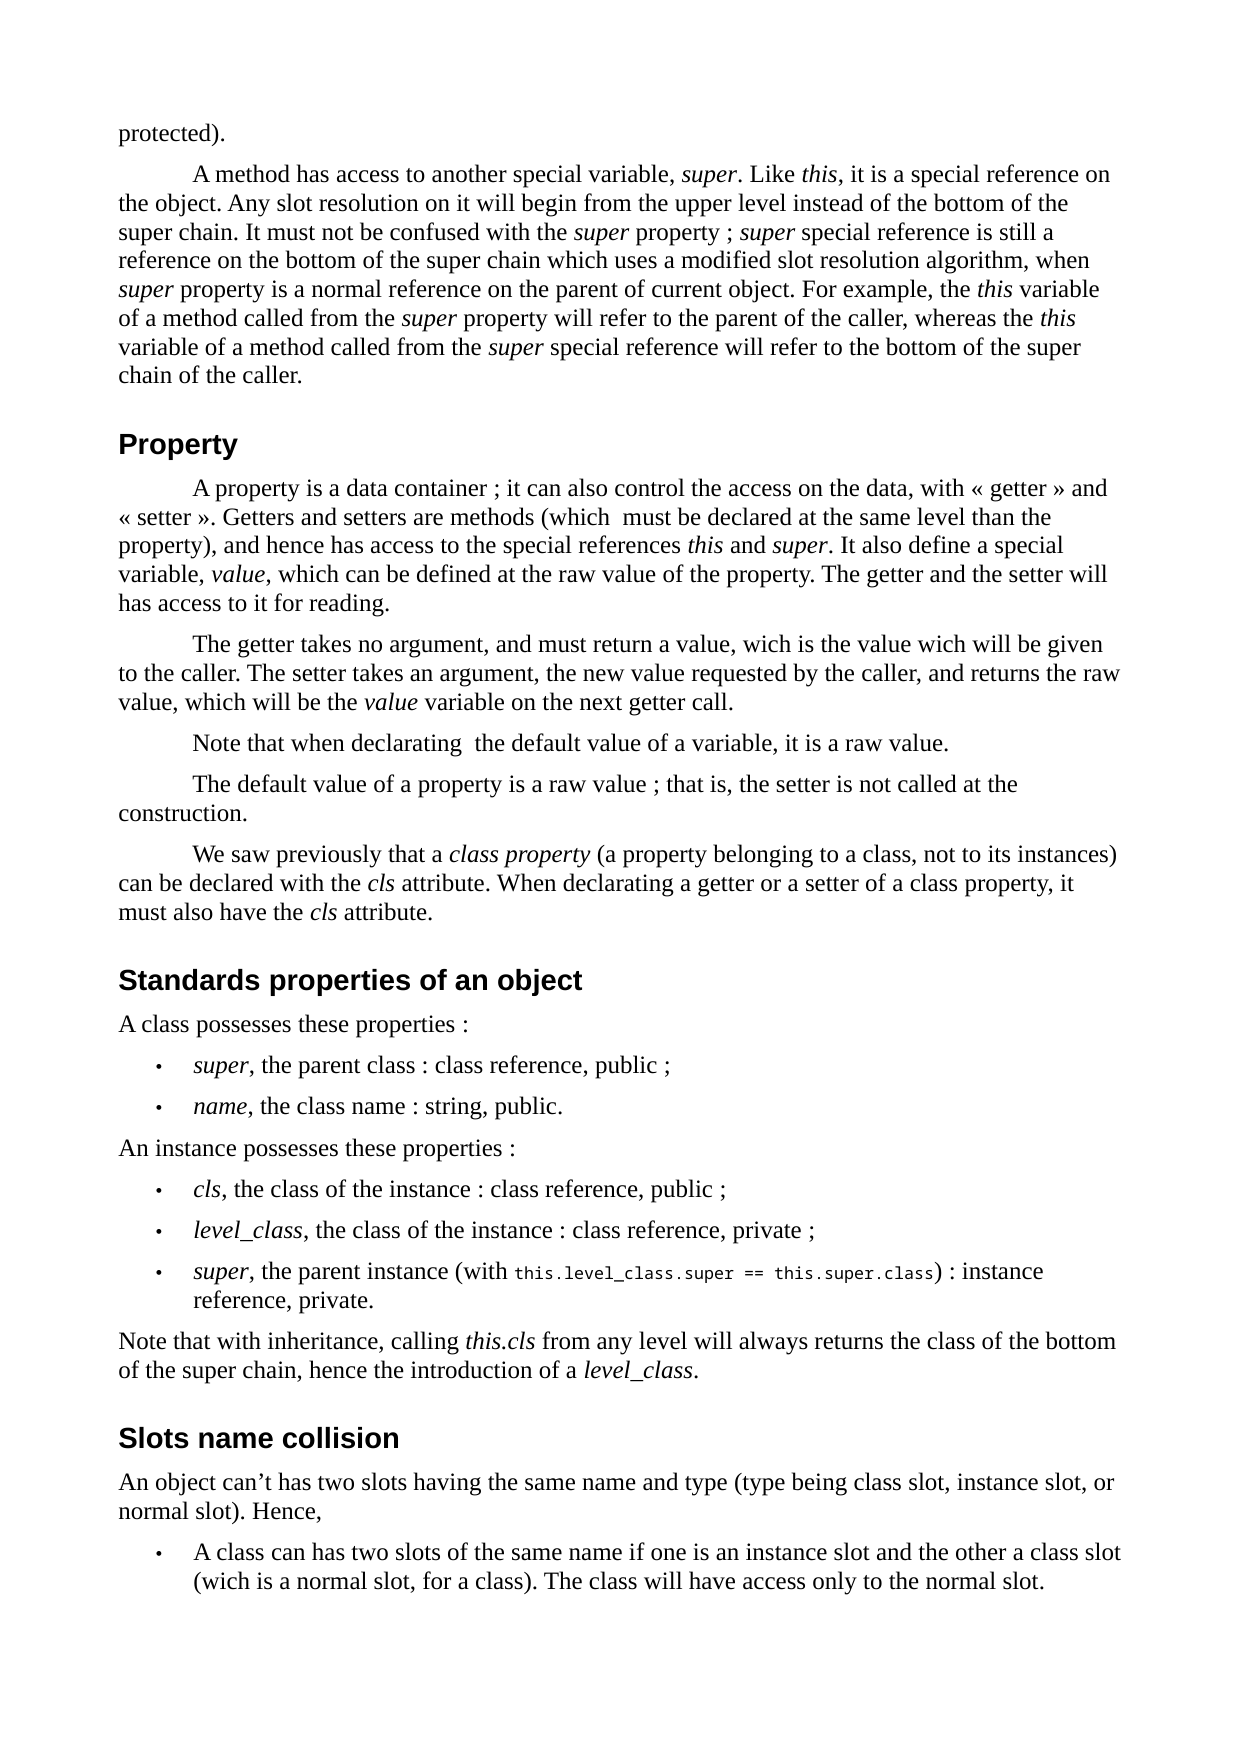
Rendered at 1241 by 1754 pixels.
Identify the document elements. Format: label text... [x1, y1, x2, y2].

text Note that when declarating the default value of a variable, it is a raw value. [118, 728, 1122, 757]
list name, the class name : string, public. [156, 1091, 1122, 1120]
text protected). [118, 118, 1122, 147]
subtitle Slots name collision [118, 1421, 1122, 1455]
list super, the parent instance (with this.level_class.super == this.super.class) : instance reference, private. [156, 1256, 1122, 1314]
list level_class, the class of the instance : class reference, private ; [156, 1215, 1122, 1244]
text An object can’t has two slots having the same name and type (type being class slot, instance slot, or normal slot). Hence, [118, 1467, 1122, 1525]
text A class possesses these properties : [118, 1009, 1122, 1038]
list A class can has two slots of the same name if one is an instance slot and the other a class slot (wich is a normal slot, for a class). The class will have access only to the normal slot. [156, 1537, 1122, 1595]
subtitle Standards properties of an object [118, 963, 1122, 996]
text We saw previously that a class property (a property belonging to a class, not to its instances) can be declared with the cls attribute. When declarating a getter or a setter of a class property, it must also have the cls attribute. [118, 839, 1122, 925]
text The default value of a property is a raw value ; that is, the setter is not called at the construction. [118, 769, 1122, 827]
text A property is a data container ; it can also control the access on the data, with « getter » and « setter ». Getters and setters are methods (which must be declared at the same level than the property), and hence has access to the special references this and super. It also define a special variable, value, which can be defined at the raw value of the property. The getter and the setter will has access to it for reading. [118, 473, 1122, 617]
subtitle Property [118, 427, 1122, 460]
text Note that with inheritance, calling this.cls from any level will always returns the class of the bottom of the super chain, hence the introduction of a level_class. [118, 1326, 1122, 1384]
text A method has access to another special variable, super. Like this, it is a special reference on the object. Any slot resolution on it will begin from the upper level instead of the bottom of the super chain. It must not be confused with the super property ; super special reference is still a reference on the bottom of the super chain which uses a modified slot resolution algorithm, when super property is a normal reference on the parent of current object. For example, the this variable of a method called from the super property will refer to the parent of the caller, whereas the this variable of a method called from the super special reference will refer to the bottom of the super chain of the caller. [118, 159, 1122, 389]
text An instance possesses these properties : [118, 1133, 1122, 1161]
text The getter takes no argument, and must return a value, wich is the value wich will be given to the caller. The setter takes an argument, the new value requested by the caller, and returns the raw value, which will be the value variable on the next getter call. [118, 629, 1122, 715]
list super, the parent class : class reference, public ; [156, 1050, 1122, 1079]
list cls, the class of the instance : class reference, public ; [156, 1174, 1122, 1203]
